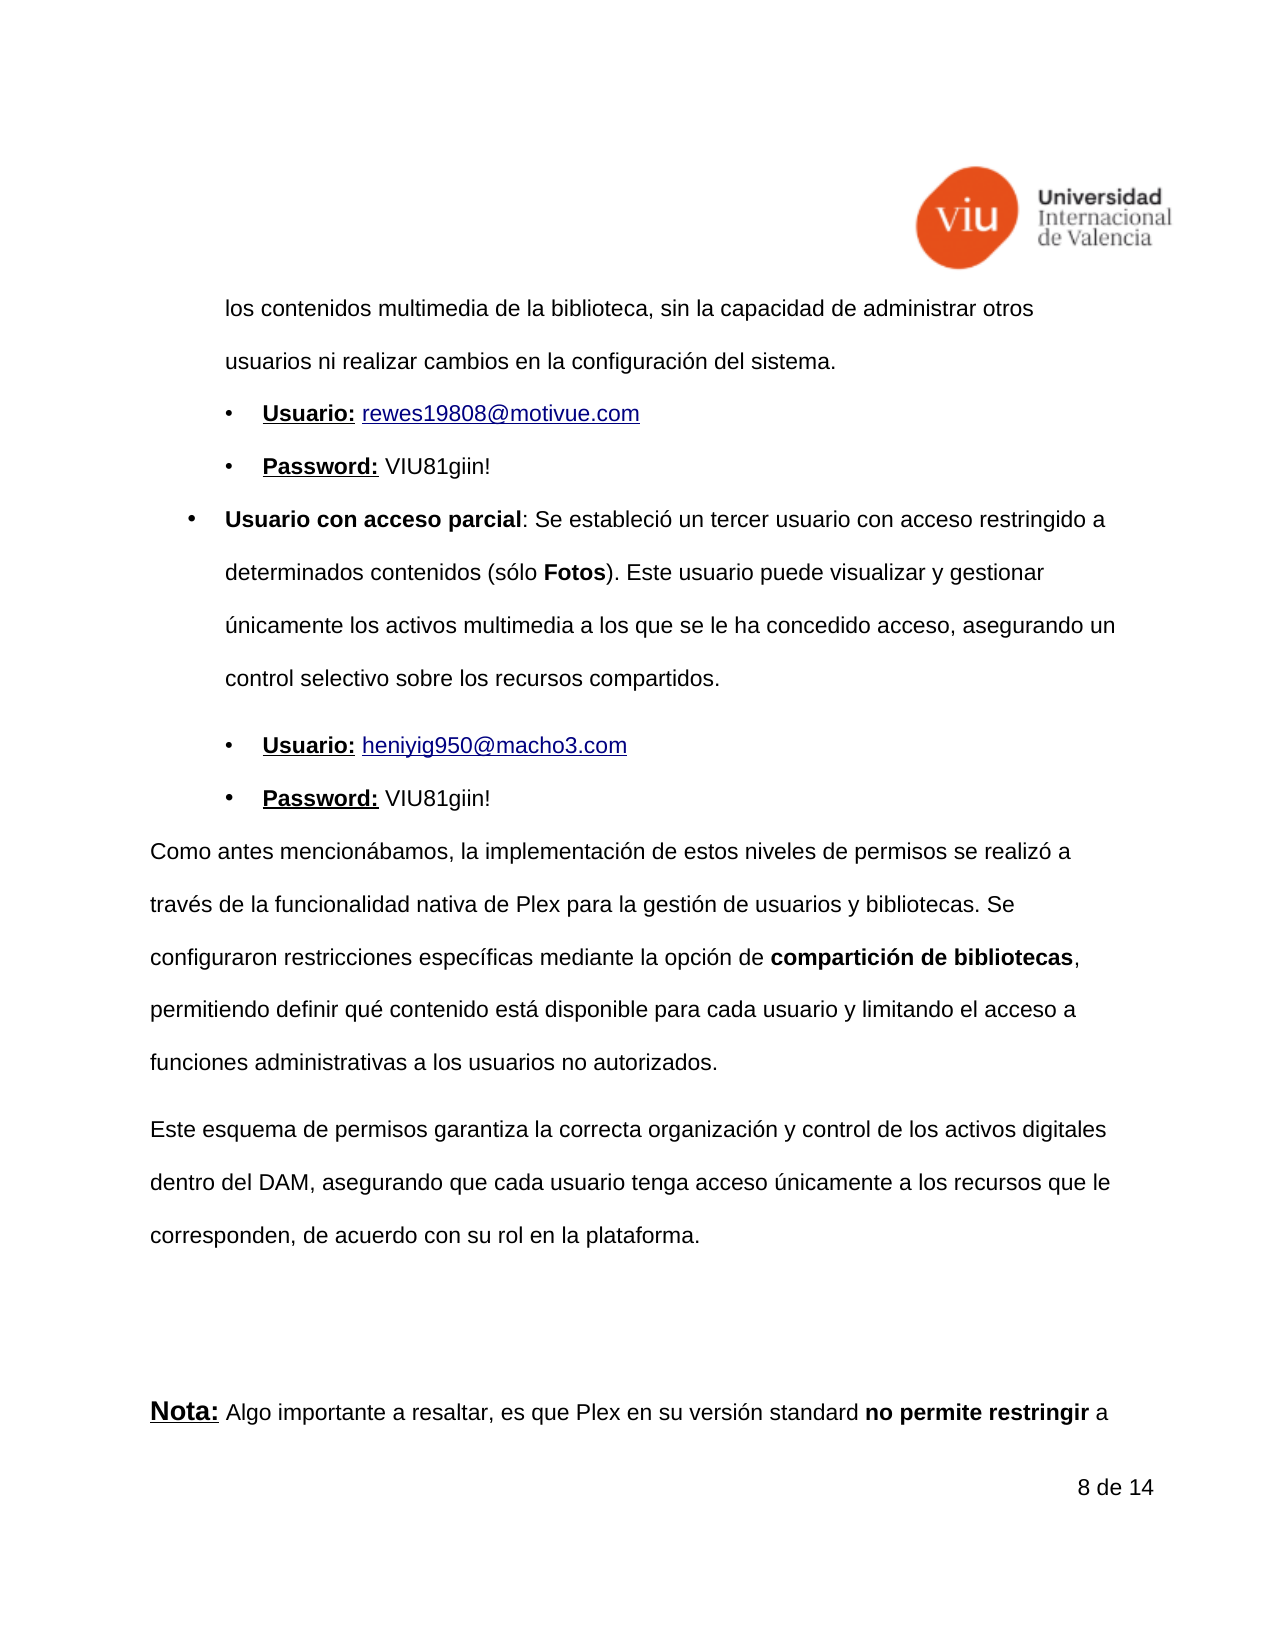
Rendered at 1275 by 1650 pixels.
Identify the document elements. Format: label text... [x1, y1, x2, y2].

picture [913, 162, 1175, 274]
text Nota: Algo importante a resaltar, es que Plex en su versión standard no permite restringir a [150, 1394, 1125, 1426]
list Password: VIU81giin! [225, 784, 1125, 811]
text Como antes mencionábamos, la implementación de estos niveles de permisos se realizó a través de la funcionalidad nativa de Plex para la gestión de usuarios y bibliotecas. Se configuraron restricciones específicas mediante la opción de compartición de bibliotecas, permitiendo definir qué contenido está disponible para cada usuario y limitando el acceso a funciones administrativas a los usuarios no autorizados. [150, 838, 1125, 1075]
list Password: VIU81giin! [225, 453, 1125, 479]
list Usuario: heniyig950@macho3.com [225, 732, 1125, 758]
text Este esquema de permisos garantiza la correcta organización y control de los activos digitales dentro del DAM, asegurando que cada usuario tenga acceso únicamente a los recursos que le corresponden, de acuerdo con su rol en la plataforma. [150, 1116, 1125, 1248]
list Usuario: rewes19808@motivue.com [225, 400, 1125, 427]
list Usuario con acceso parcial: Se estableció un tercer usuario con acceso restringido a determinados contenidos (sólo Fotos). Este usuario puede visualizar y gestionar únicamente los activos multimedia a los que se le ha concedido acceso, asegurando un control selectivo sobre los recursos compartidos. [187, 506, 1125, 691]
list los contenidos multimedia de la biblioteca, sin la capacidad de administrar otros usuarios ni realizar cambios en la configuración del sistema. [187, 295, 1125, 374]
